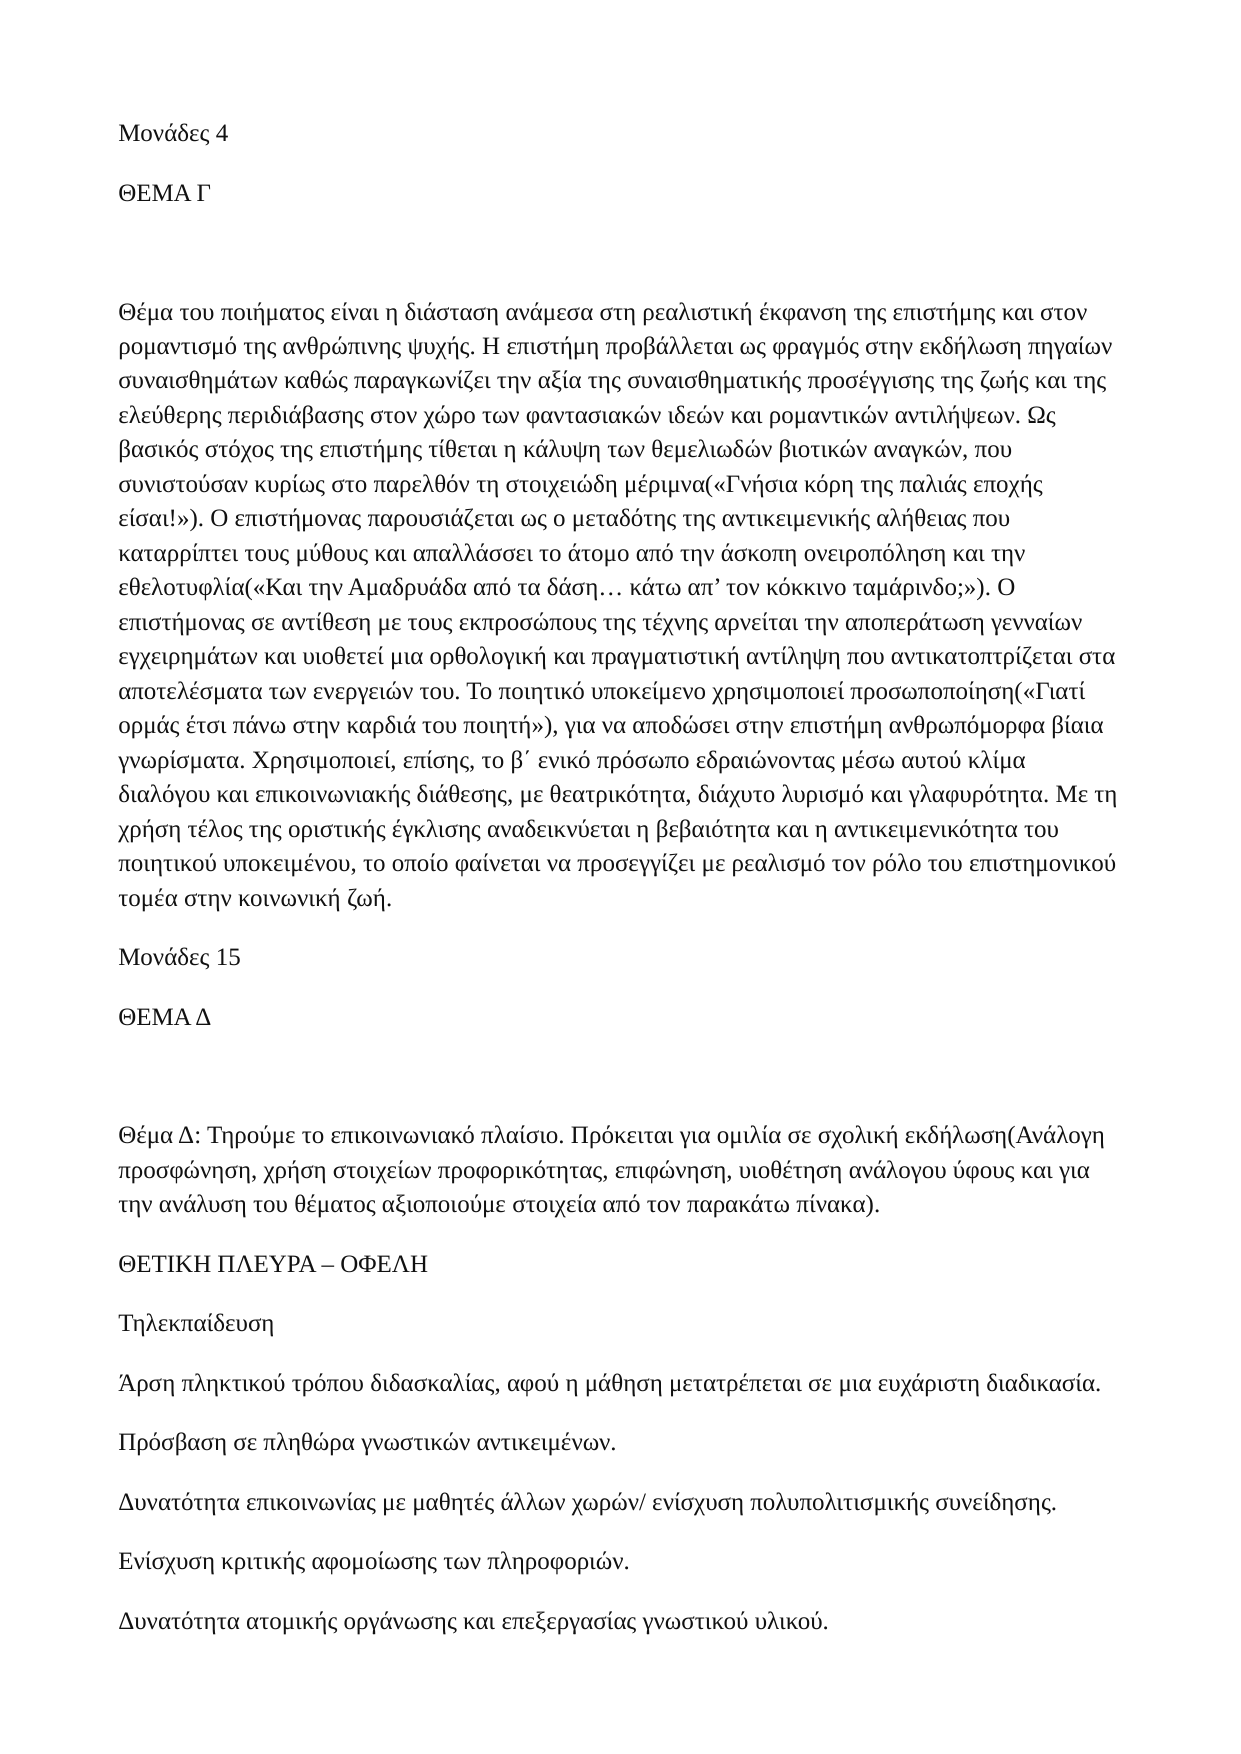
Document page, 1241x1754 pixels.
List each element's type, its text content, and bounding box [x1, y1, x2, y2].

text Δυνατότητα ατομικής οργάνωσης και επεξεργασίας γνωστικού υλικού. [118, 1606, 1122, 1635]
text ΘΕΤΙΚΗ ΠΛΕΥΡΑ – ΟΦΕΛΗ [118, 1249, 1122, 1278]
text Δυνατότητα επικοινωνίας με μαθητές άλλων χωρών/ ενίσχυση πολυπολιτισμικής συνείδησης. [118, 1487, 1122, 1516]
text Τηλεκπαίδευση [118, 1308, 1122, 1337]
text Μονάδες 4 [118, 118, 1122, 147]
text Θέμα Δ: Τηρούμε το επικοινωνιακό πλαίσιο. Πρόκειται για ομιλία σε σχολική εκδήλωση(Ανάλογη προσφώνηση, χρήση στοιχείων προφορικότητας, επιφώνηση, υιοθέτηση ανάλογου ύφους και για την ανάλυση του θέματος αξιοποιούμε στοιχεία από τον παρακάτω πίνακα). [118, 1121, 1122, 1218]
text Πρόσβαση σε πληθώρα γνωστικών αντικειμένων. [118, 1427, 1122, 1456]
text Άρση πληκτικού τρόπου διδασκαλίας, αφού η μάθηση μετατρέπεται σε μια ευχάριστη διαδικασία. [118, 1368, 1122, 1397]
text Ενίσχυση κριτικής αφομοίωσης των πληροφοριών. [118, 1546, 1122, 1575]
text ΘΕΜΑ Γ [118, 178, 1122, 206]
text Θέμα του ποιήματος είναι η διάσταση ανάμεσα στη ρεαλιστική έκφανση της επιστήμης και στον ρομαντισμό της ανθρώπινης ψυχής. Η επιστήμη προβάλλεται ως φραγμός στην εκδήλωση πηγαίων συναισθημάτων καθώς παραγκωνίζει την αξία της συναισθηματικής προσέγγισης της ζωής και της ελεύθερης περιδιάβασης στον χώρο των φαντασιακών ιδεών και ρομαντικών αντιλήψεων. Ως βασικός στόχος της επιστήμης τίθεται η κάλυψη των θεμελιωδών βιοτικών αναγκών, που συνιστούσαν κυρίως στο παρελθόν τη στοιχειώδη μέριμνα(«Γνήσια κόρη της παλιάς εποχής είσαι!»). Ο επιστήμονας παρουσιάζεται ως ο μεταδότης της αντικειμενικής αλήθειας που καταρρίπτει τους μύθους και απαλλάσσει το άτομο από την άσκοπη ονειροπόληση και την εθελοτυφλία(«Και την Αμαδρυάδα από τα δάση… κάτω απ’ τον κόκκινο ταμάρινδο;»). Ο επιστήμονας σε αντίθεση με τους εκπροσώπους της τέχνης αρνείται την αποπεράτωση γενναίων εγχειρημάτων και υιοθετεί μια ορθολογική και πραγματιστική αντίληψη που αντικατοπτρίζεται στα αποτελέσματα των ενεργειών του. Το ποιητικό υποκείμενο χρησιμοποιεί προσωποποίηση(«Γιατί ορμάς έτσι πάνω στην καρδιά του ποιητή»), για να αποδώσει στην επιστήμη ανθρωπόμορφα βίαια γνωρίσματα. Χρησιμοποιεί, επίσης, το β΄ ενικό πρόσωπο εδραιώνοντας μέσω αυτού κλίμα διαλόγου και επικοινωνιακής διάθεσης, με θεατρικότητα, διάχυτο λυρισμό και γλαφυρότητα. Με τη χρήση τέλος της οριστικής έγκλισης αναδεικνύεται η βεβαιότητα και η αντικειμενικότητα του ποιητικού υποκειμένου, το οποίο φαίνεται να προσεγγίζει με ρεαλισμό τον ρόλο του επιστημονικού τομέα στην κοινωνική ζωή. [118, 297, 1122, 911]
text ΘΕΜΑ Δ [118, 1002, 1122, 1030]
text Μονάδες 15 [118, 942, 1122, 971]
